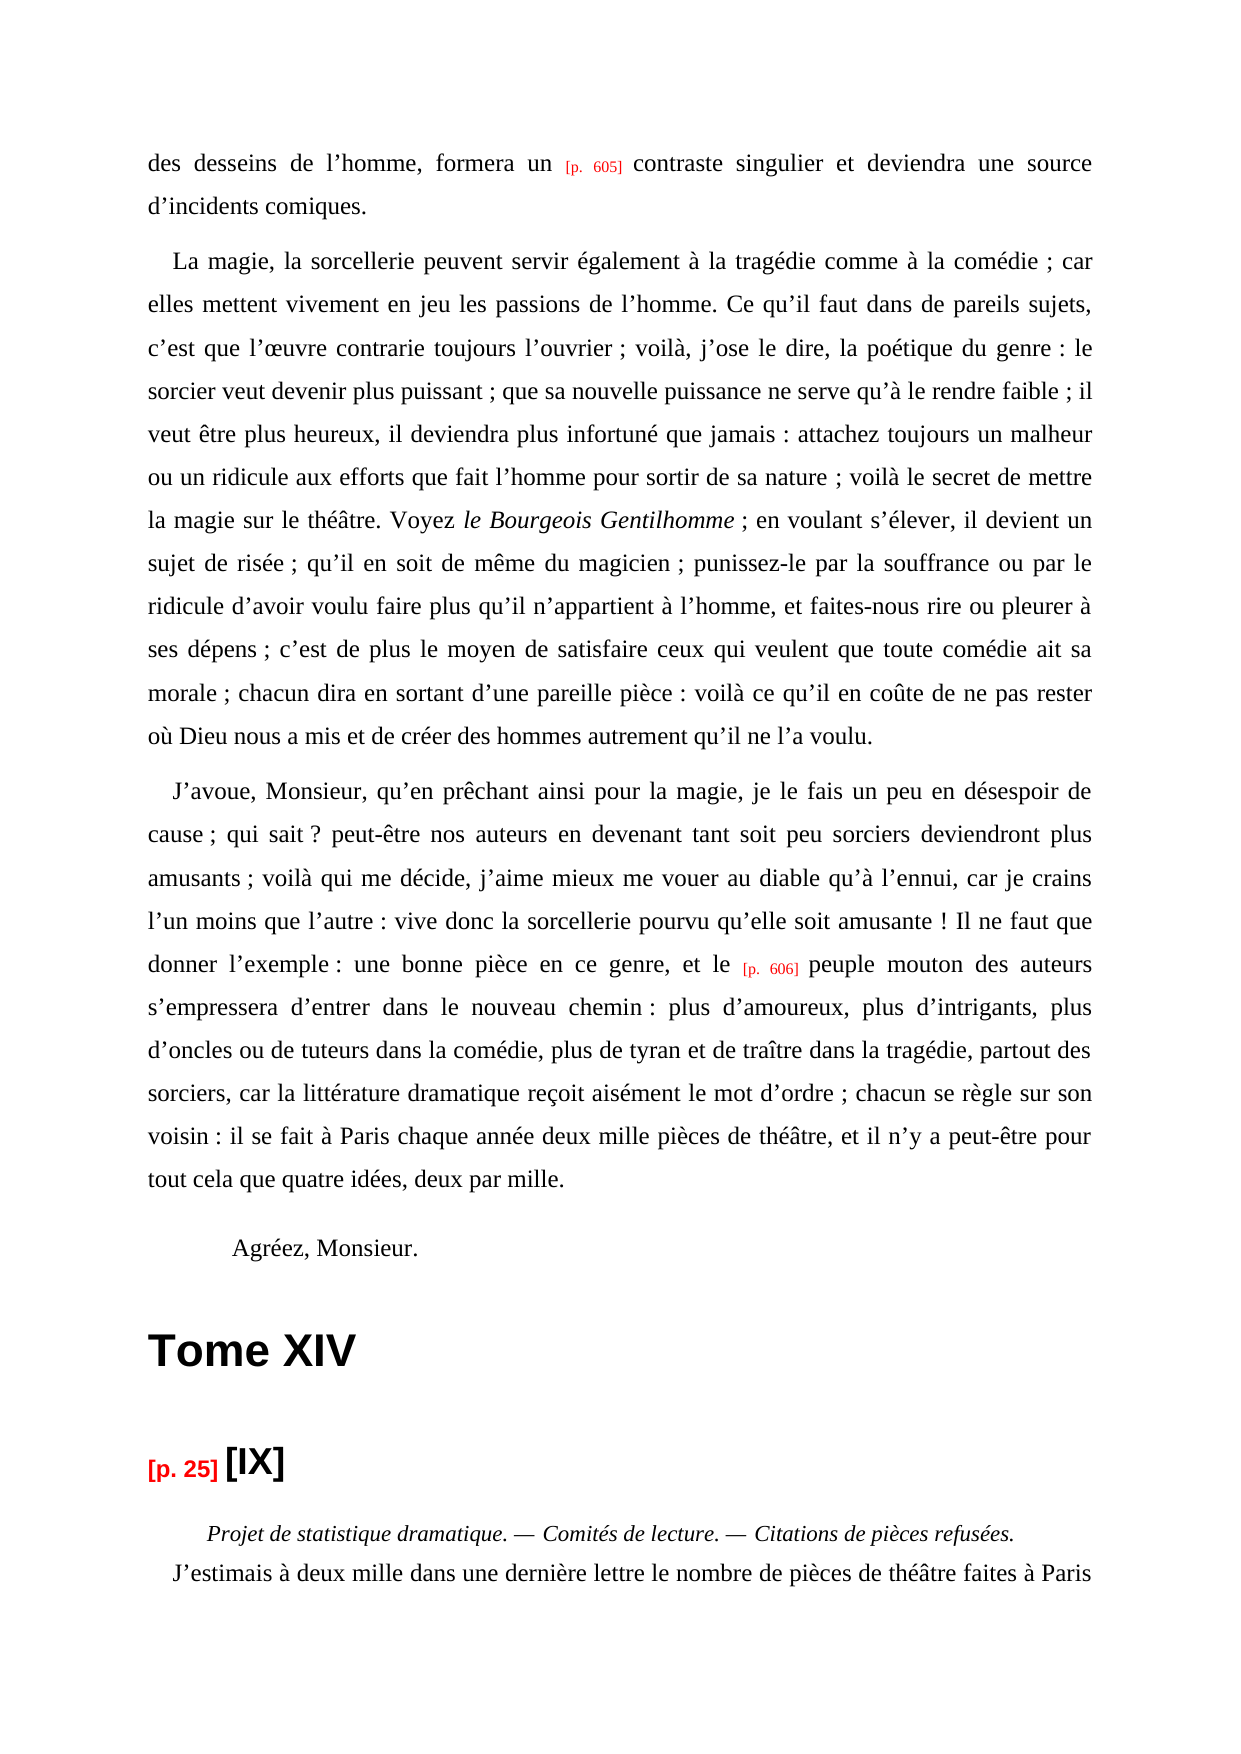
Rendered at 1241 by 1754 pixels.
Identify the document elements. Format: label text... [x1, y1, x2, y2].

text J’avoue, Monsieur, qu’en prêchant ainsi pour la magie, je le fais un peu en désespoir de cause ; qui sait ? peut-être nos auteurs en devenant tant soit peu sorciers deviendront plus amusants ; voilà qui me décide, j’aime mieux me vouer au diable qu’à l’ennui, car je crains l’un moins que l’autre : vive donc la sorcellerie pourvu qu’elle soit amusante ! Il ne faut que donner l’exemple : une bonne pièce en ce genre, et le [p. 606] peuple mouton des auteurs s’empressera d’entrer dans le nouveau chemin : plus d’amoureux, plus d’intrigants, plus d’oncles ou de tuteurs dans la comédie, plus de tyran et de traître dans la tragédie, partout des sorciers, car la littérature dramatique reçoit aisément le mot d’ordre ; chacun se règle sur son voisin : il se fait à Paris chaque année deux mille pièces de théâtre, et il n’y a peut-être pour tout cela que quatre idées, deux par mille. [148, 776, 1093, 1193]
text Agréez, Monsieur. [207, 1233, 1093, 1261]
text J’estimais à deux mille dans une dernière lettre le nombre de pièces de théâtre faites à Paris [148, 1558, 1093, 1587]
text La magie, la sorcellerie peuvent servir également à la tragédie comme à la comédie ; car elles mettent vivement en jeu les passions de l’homme. Ce qu’il faut dans de pareils sujets, c’est que l’œuvre contrarie toujours l’ouvrier ; voilà, j’ose le dire, la poétique du genre : le sorcier veut devenir plus puissant ; que sa nouvelle puissance ne serve qu’à le rendre faible ; il veut être plus heureux, il deviendra plus infortuné que jamais : attachez toujours un malheur ou un ridicule aux efforts que fait l’homme pour sortir de sa nature ; voilà le secret de mettre la magie sur le théâtre. Voyez le Bourgeois Gentilhomme ; en voulant s’élever, il devient un sujet de risée ; qu’il en soit de même du magicien ; punissez-le par la souffrance ou par le ridicule d’avoir voulu faire plus qu’il n’appartient à l’homme, et faites-nous rire ou pleurer à ses dépens ; c’est de plus le moyen de satisfaire ceux qui veulent que toute comédie ait sa morale ; chacun dira en sortant d’une pareille pièce : voilà ce qu’il en coûte de ne pas rester où Dieu nous a mis et de créer des hommes autrement qu’il ne l’a voulu. [148, 246, 1093, 749]
text Projet de statistique dramatique. — Comités de lecture. — Citations de pièces refusées. [207, 1520, 1033, 1546]
subtitle [p. 25] [IX] [148, 1439, 1093, 1482]
subtitle Tome XIV [148, 1324, 1093, 1377]
text des desseins de l’homme, formera un [p. 605] contraste singulier et deviendra une source d’incidents comiques. [148, 148, 1093, 219]
